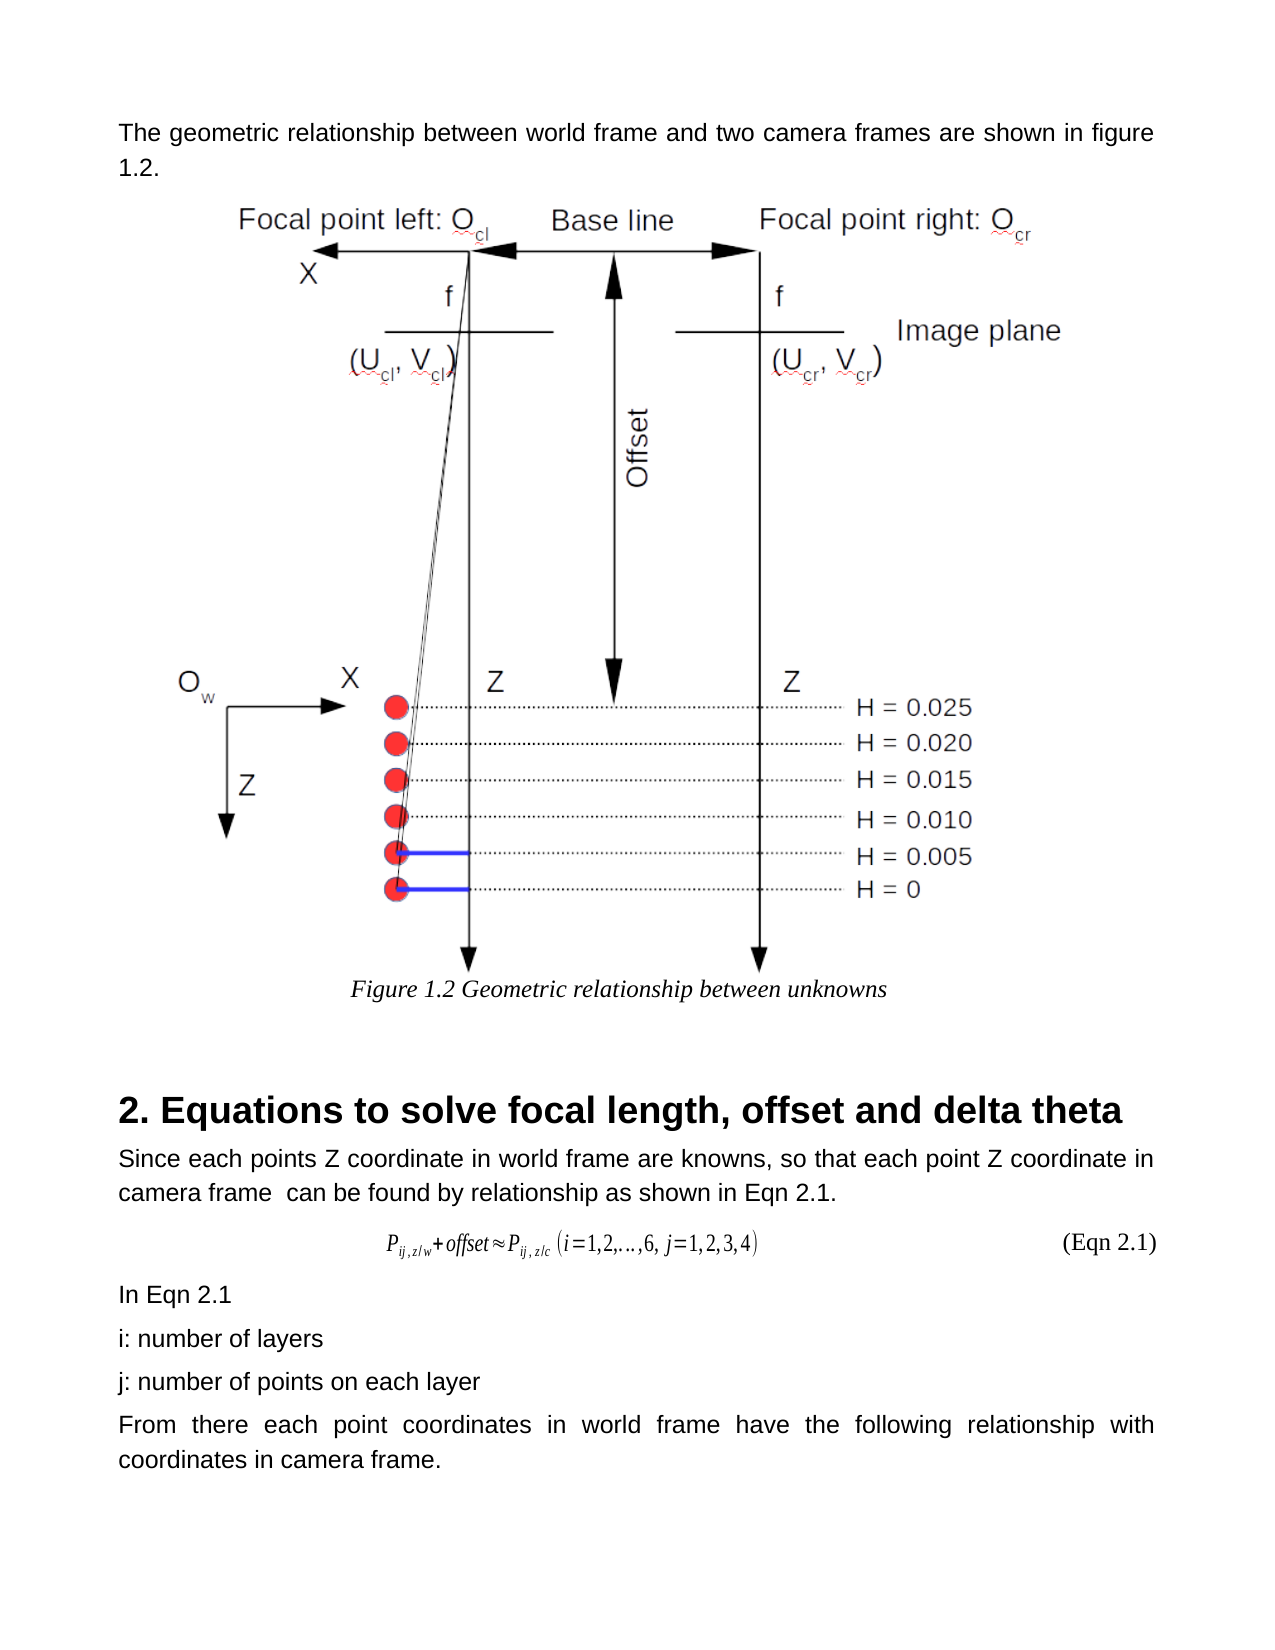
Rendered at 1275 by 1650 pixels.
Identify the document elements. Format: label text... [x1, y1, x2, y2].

text From there each point coordinates in world frame have the following relationship with coordinates in camera frame. [118, 1410, 1157, 1473]
text Since each points Z coordinate in world frame are knowns, so that each point Z coordinate in camera frame can be found by relationship as shown in Eqn 2.1. [118, 1144, 1157, 1207]
subtitle 2. Equations to solve focal length, offset and delta theta [118, 1088, 1157, 1131]
text Figure 1.2 Geometric relationship between unknowns [140, 206, 1100, 1003]
text (Eqn 2.1) [118, 1227, 1157, 1260]
text In Eqn 2.1 [118, 1280, 1157, 1309]
text i: number of layers [118, 1323, 1157, 1352]
text The geometric relationship between world frame and two camera frames are shown in figure 1.2. [118, 118, 1157, 181]
text j: number of points on each layer [118, 1367, 1157, 1396]
picture [166, 193, 1074, 974]
